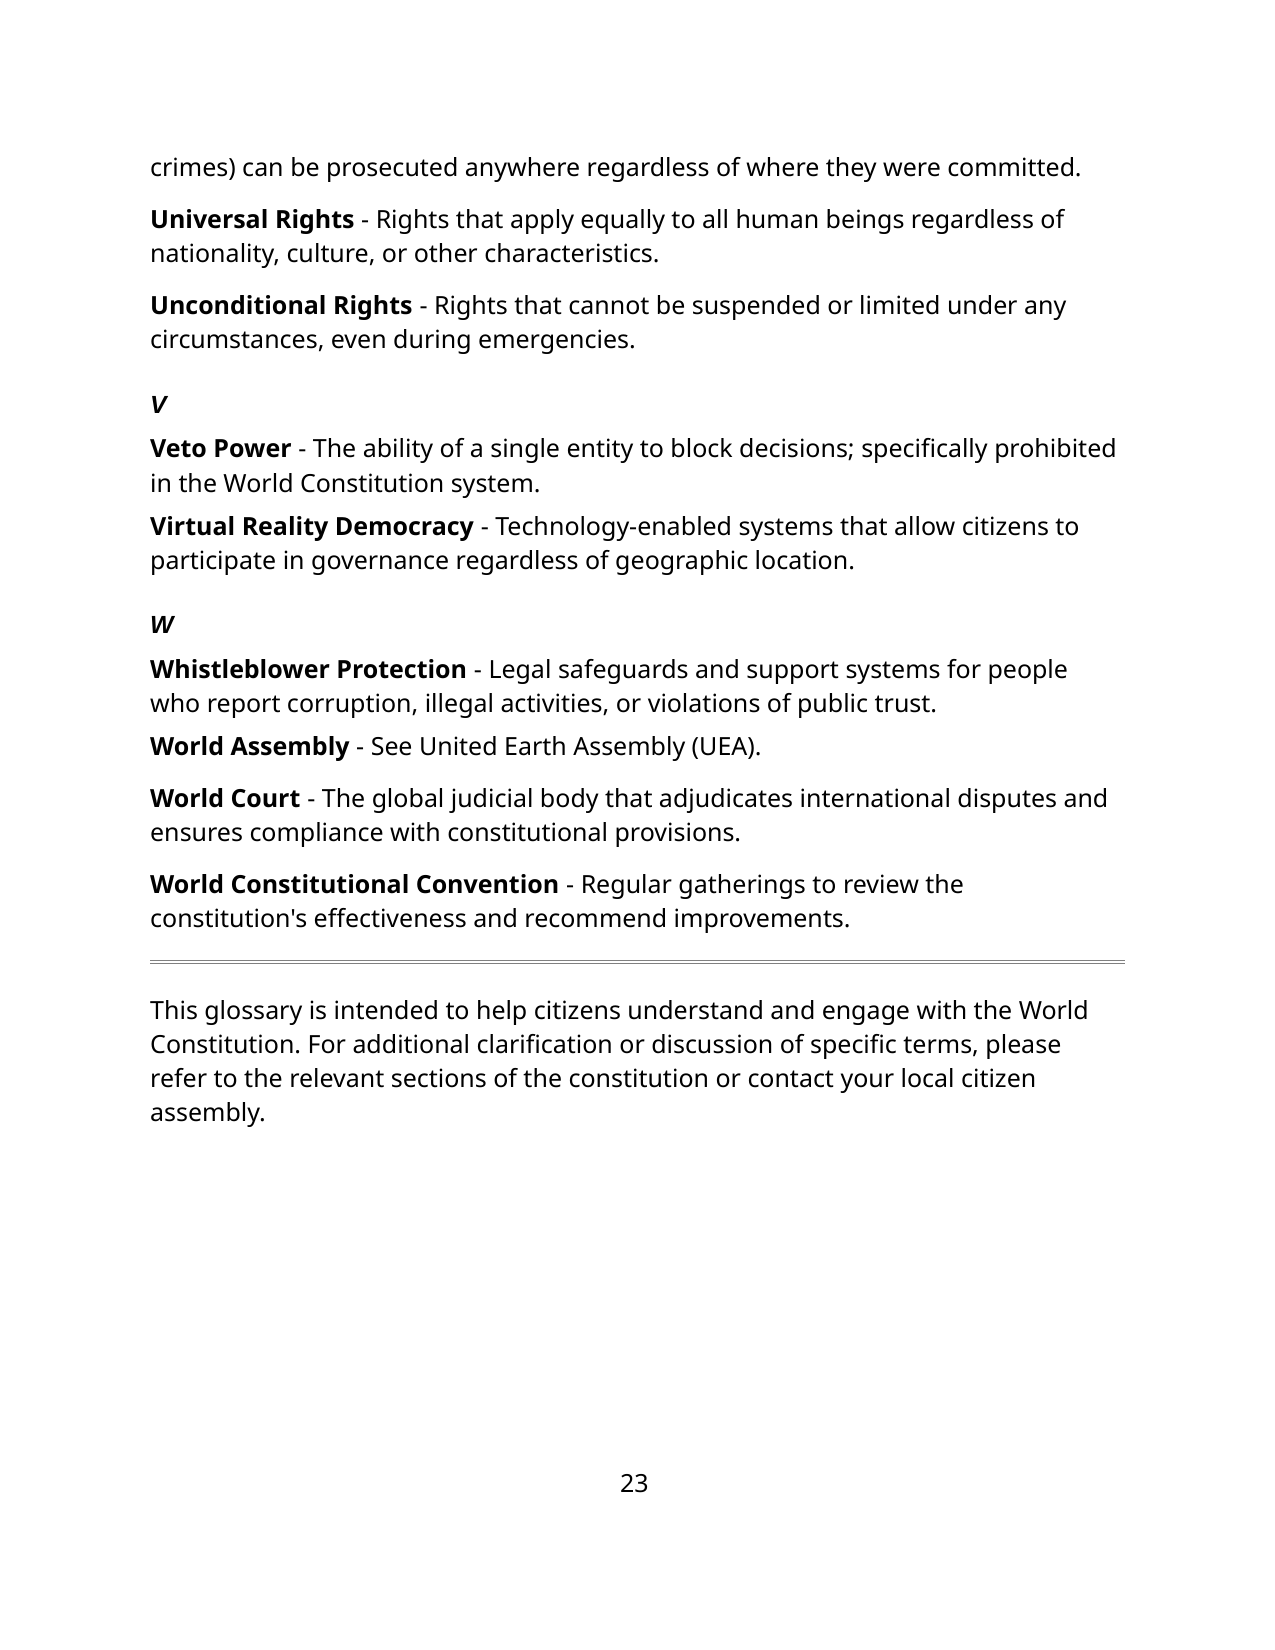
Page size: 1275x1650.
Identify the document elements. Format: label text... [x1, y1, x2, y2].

text Whistleblower Protection - Legal safeguards and support systems for people who report corruption, illegal activities, or violations of public trust. [150, 651, 1125, 719]
text This glossary is intended to help citizens understand and engage with the World Constitution. For additional clarification or discussion of specific terms, please refer to the relevant sections of the constitution or contact your local citizen assembly. [150, 992, 1125, 1129]
text Virtual Reality Democracy - Technology-enabled systems that allow citizens to participate in governance regardless of geographic location. [150, 508, 1125, 576]
subtitle W [150, 610, 1125, 639]
text Unconditional Rights - Rights that cannot be suspended or limited under any circumstances, even during emergencies. [150, 288, 1125, 356]
text crimes) can be prosecuted anywhere regardless of where they were committed. [150, 150, 1125, 184]
subtitle V [150, 390, 1125, 419]
text Universal Rights - Rights that apply equally to all human beings regardless of nationality, culture, or other characteristics. [150, 202, 1125, 270]
text World Court - The global judicial body that adjudicates international disputes and ensures compliance with constitutional provisions. [150, 780, 1125, 848]
text Veto Power - The ability of a single entity to block decisions; specifically prohibited in the World Constitution system. [150, 431, 1125, 499]
text World Assembly - See United Earth Assembly (UEA). [150, 728, 1125, 762]
text World Constitutional Convention - Regular gatherings to review the constitution's effectiveness and recommend improvements. [150, 866, 1125, 934]
